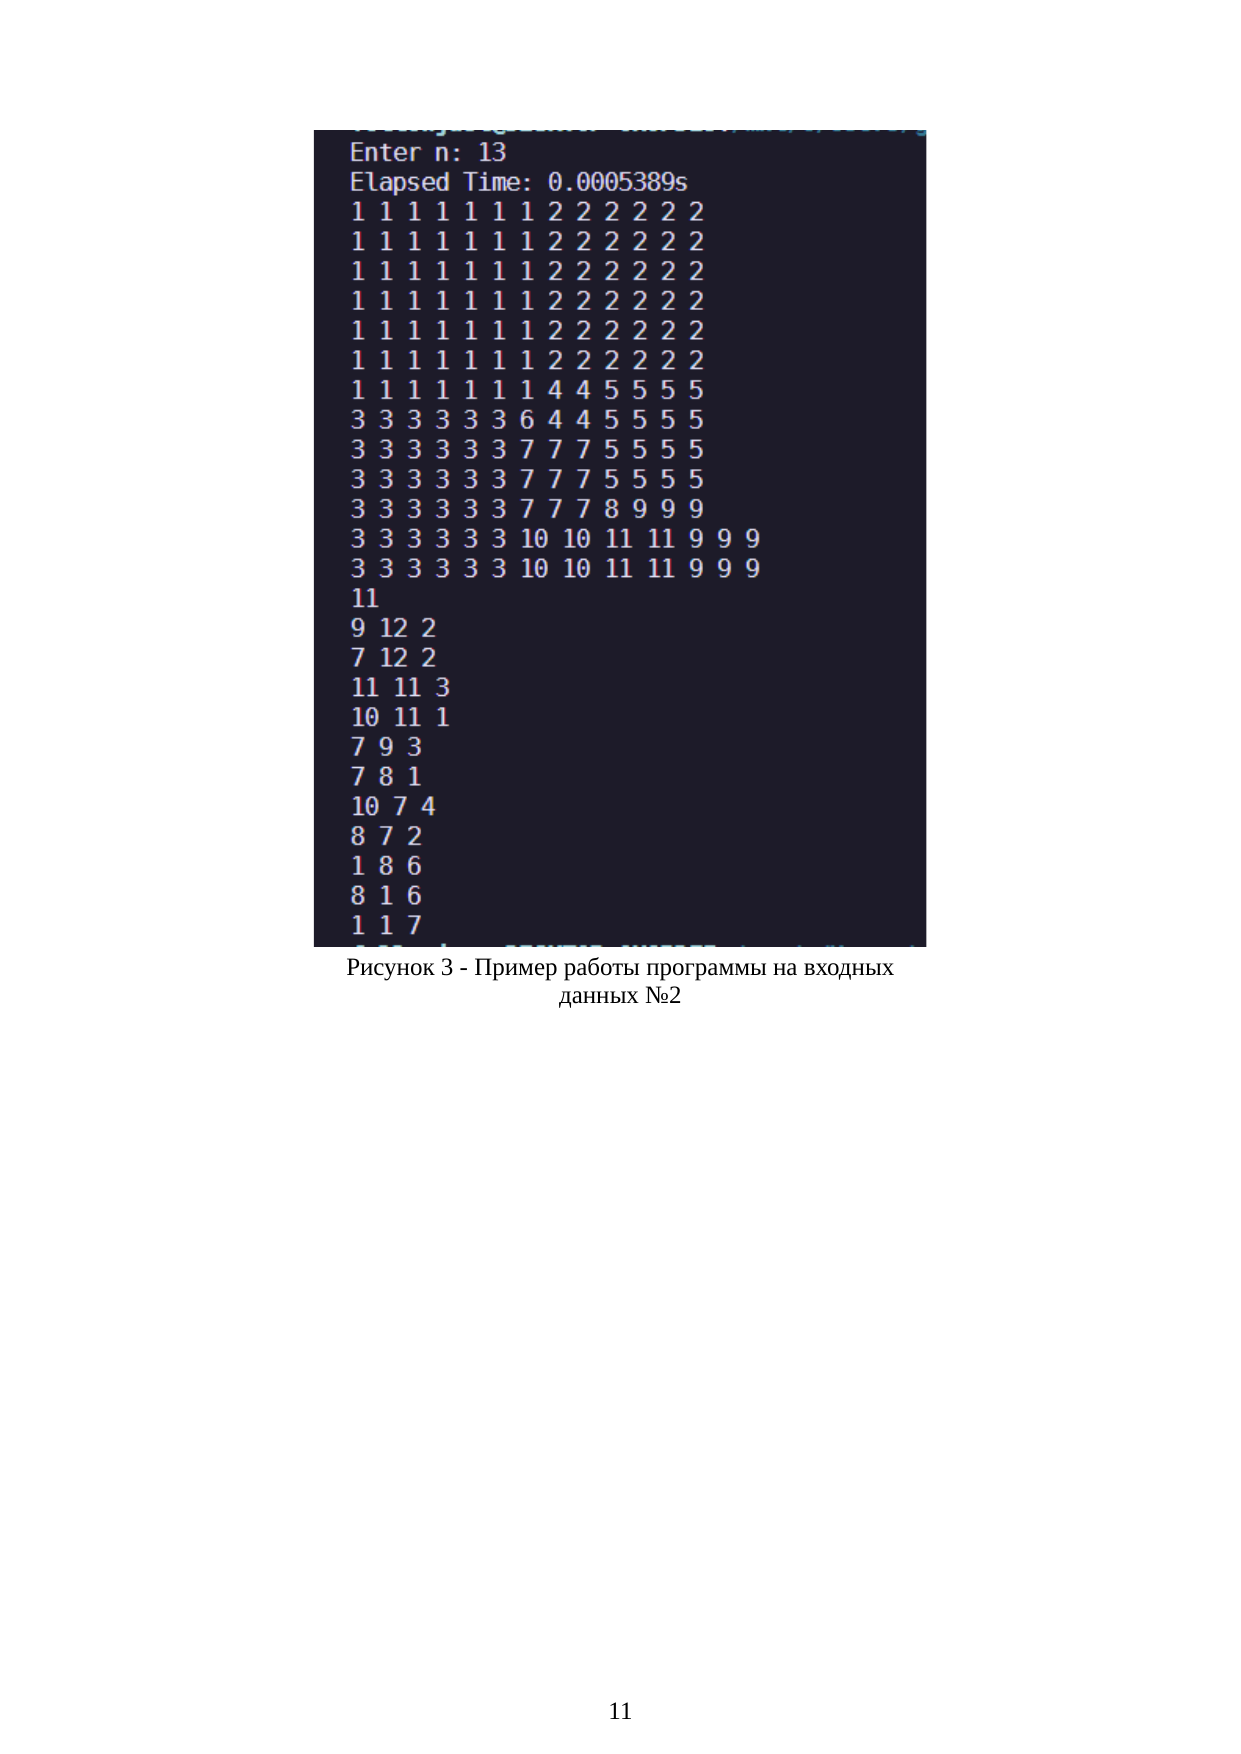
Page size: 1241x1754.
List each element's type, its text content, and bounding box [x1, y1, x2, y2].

picture [313, 130, 927, 947]
text Рисунок 3 - Пример работы программы на входных данных №2 [314, 947, 926, 1009]
